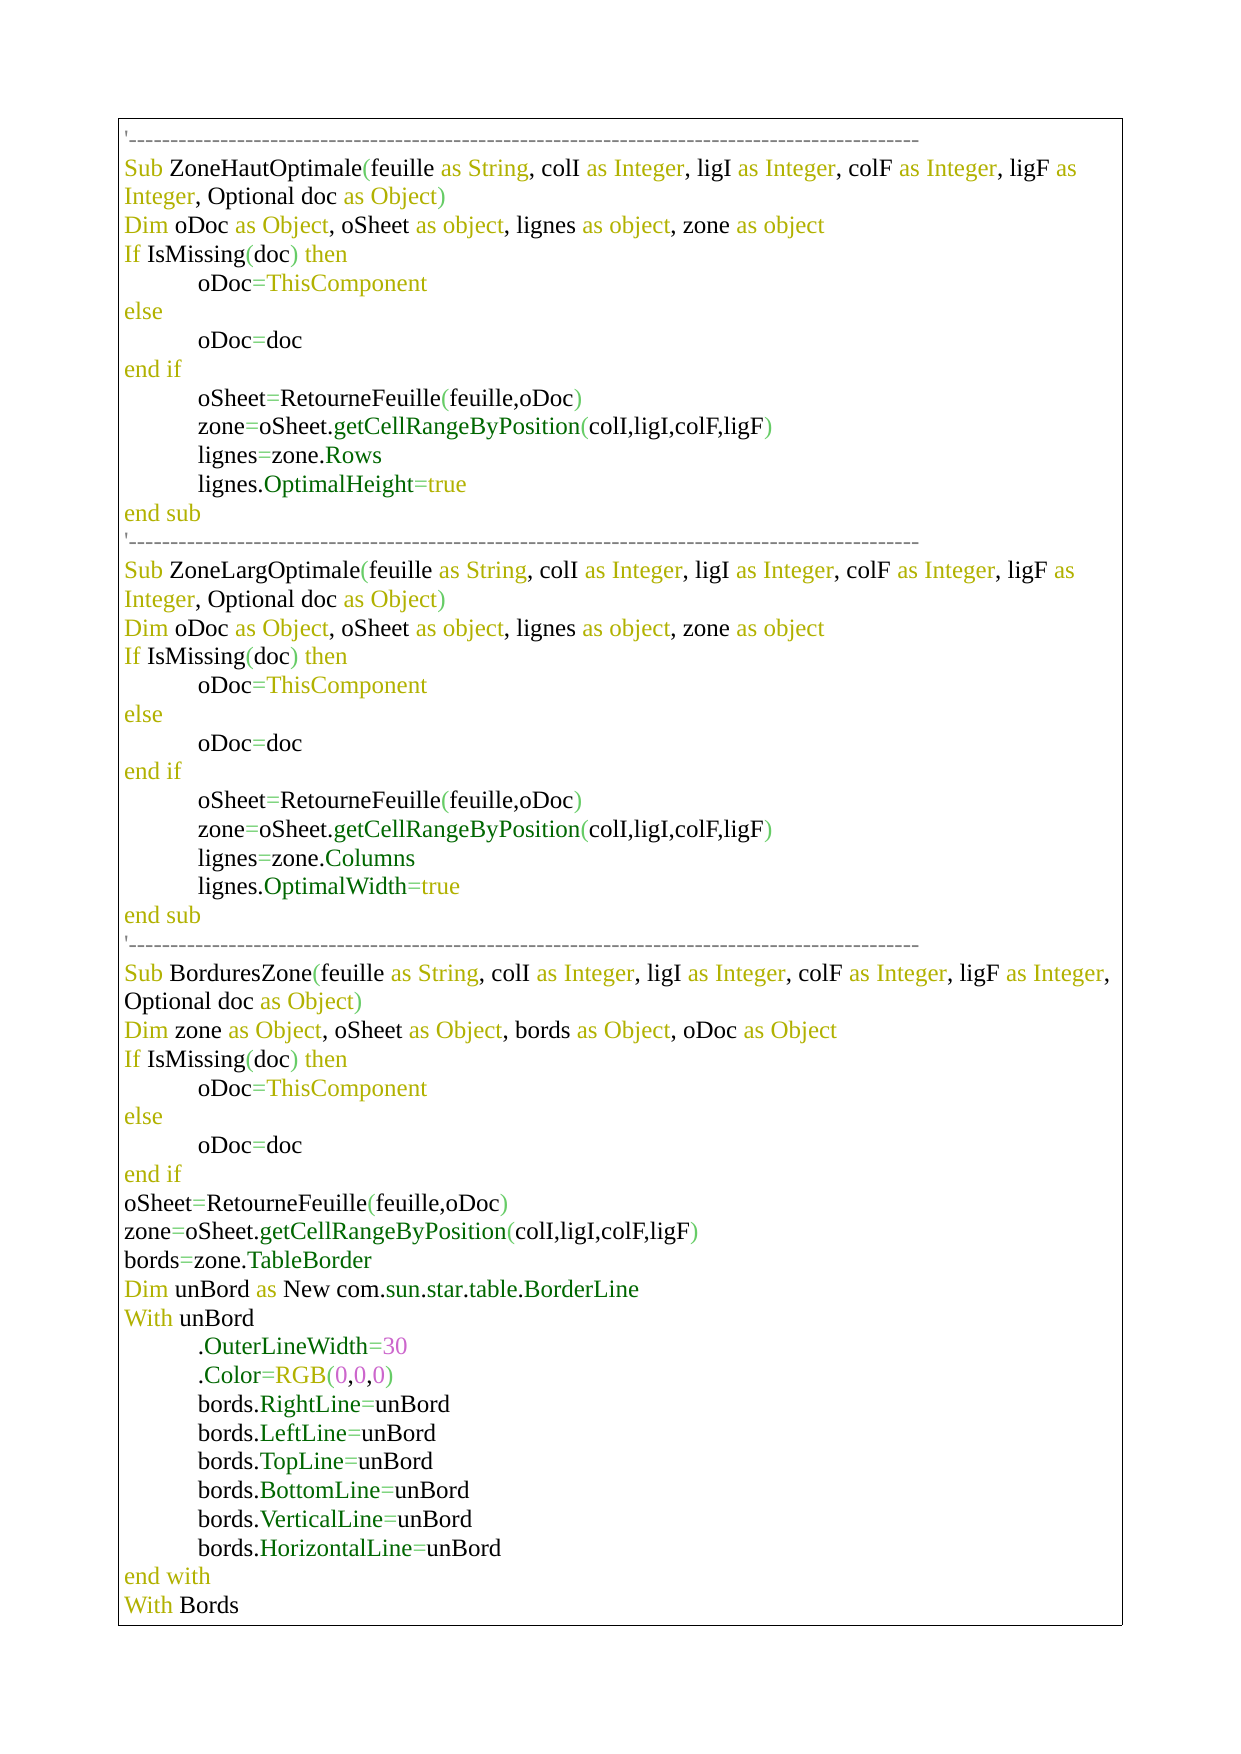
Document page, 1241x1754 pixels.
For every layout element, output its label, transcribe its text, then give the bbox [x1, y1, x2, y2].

table_header '----------------------------------------------------------------------------------------------- Sub ZoneHautOptimale(feuille as String, colI as Integer, ligI as Integer, colF as Integer, ligF as Integer, Optional doc as Object) Dim oDoc as Object, oSheet as object, lignes as object, zone as object If IsMissing(doc) then oDoc=ThisComponent else oDoc=doc end if oSheet=RetourneFeuille(feuille,oDoc) zone=oSheet.getCellRangeByPosition(colI,ligI,colF,ligF) lignes=zone.Rows lignes.OptimalHeight=true end sub '----------------------------------------------------------------------------------------------- Sub ZoneLargOptimale(feuille as String, colI as Integer, ligI as Integer, colF as Integer, ligF as Integer, Optional doc as Object) Dim oDoc as Object, oSheet as object, lignes as object, zone as object If IsMissing(doc) then oDoc=ThisComponent else oDoc=doc end if oSheet=RetourneFeuille(feuille,oDoc) zone=oSheet.getCellRangeByPosition(colI,ligI,colF,ligF) lignes=zone.Columns lignes.OptimalWidth=true end sub '----------------------------------------------------------------------------------------------- Sub BorduresZone(feuille as String, colI as Integer, ligI as Integer, colF as Integer, ligF as Integer, Optional doc as Object) Dim zone as Object, oSheet as Object, bords as Object, oDoc as Object If IsMissing(doc) then oDoc=ThisComponent else oDoc=doc end if oSheet=RetourneFeuille(feuille,oDoc) zone=oSheet.getCellRangeByPosition(colI,ligI,colF,ligF) bords=zone.TableBorder Dim unBord as New com.sun.star.table.BorderLine With unBord .OuterLineWidth=30 .Color=RGB(0,0,0) bords.RightLine=unBord bords.LeftLine=unBord bords.TopLine=unBord bords.BottomLine=unBord bords.VerticalLine=unBord bords.HorizontalLine=unBord end with With Bords [119, 119, 1122, 1625]
